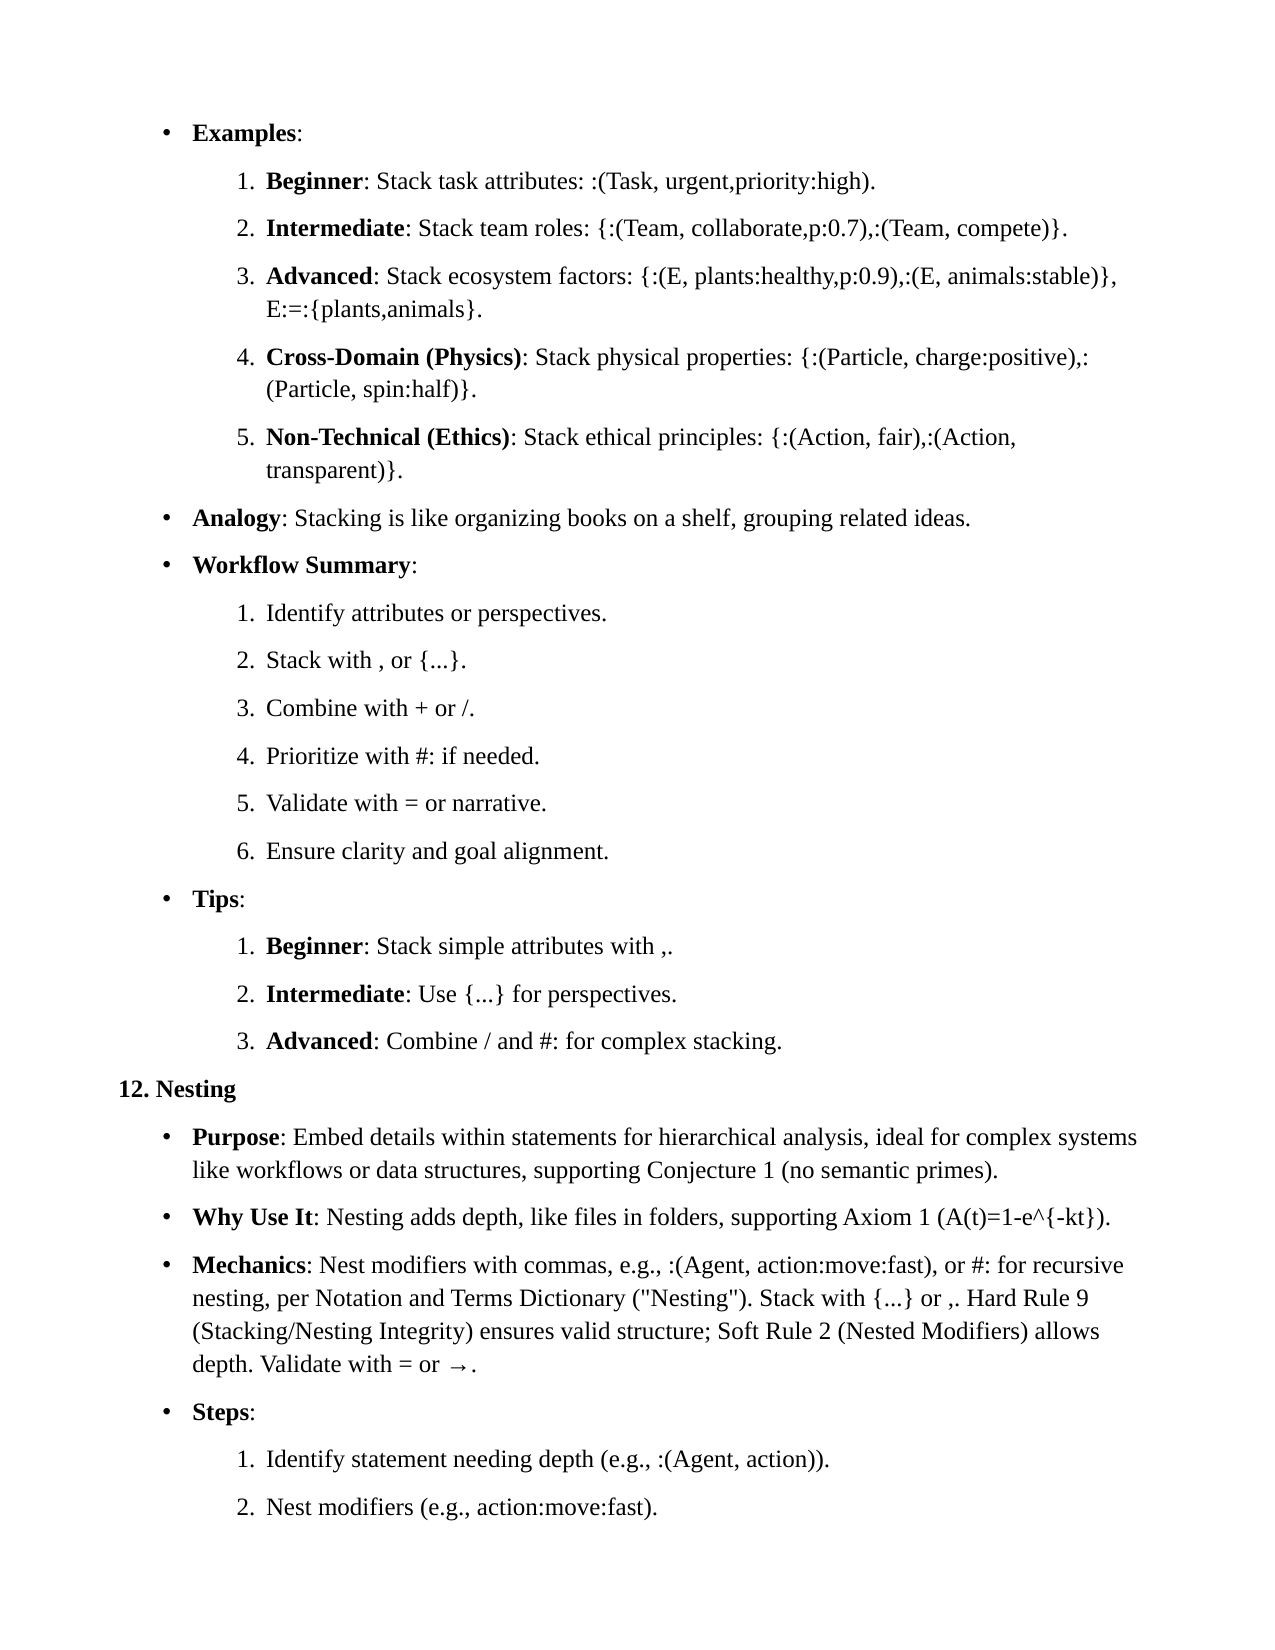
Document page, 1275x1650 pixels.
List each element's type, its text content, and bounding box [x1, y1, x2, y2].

list Advanced: Stack ecosystem factors: {:(E, plants:healthy,p:0.9),:(E, animals:stable)}, E:=:{plants,animals}. [236, 261, 1157, 323]
list Identify attributes or perspectives. [236, 598, 1157, 627]
list Beginner: Stack task attributes: :(Task, urgent,priority:high). [236, 166, 1157, 194]
list Stack with , or {...}. [236, 646, 1157, 674]
list Intermediate: Use {...} for perspectives. [236, 979, 1157, 1008]
list Analogy: Stacking is like organizing books on a shelf, grouping related ideas. [162, 503, 1157, 532]
list Why Use It: Nesting adds depth, like files in folders, supporting Axiom 1 (A(t)=1-e^{-kt}). [162, 1202, 1157, 1231]
text 12. Nesting [118, 1074, 1157, 1103]
list Identify statement needing depth (e.g., :(Agent, action)). [236, 1444, 1157, 1473]
list Examples: [162, 118, 1157, 147]
list Nest modifiers (e.g., action:move:fast). [236, 1492, 1157, 1521]
list Intermediate: Stack team roles: {:(Team, collaborate,p:0.7),:(Team, compete)}. [236, 213, 1157, 242]
list Purpose: Embed details within statements for hierarchical analysis, ideal for complex systems like workflows or data structures, supporting Conjecture 1 (no semantic primes). [162, 1122, 1157, 1183]
list Validate with = or narrative. [236, 788, 1157, 817]
list Ensure clarity and goal alignment. [236, 836, 1157, 865]
list Beginner: Stack simple attributes with ,. [236, 931, 1157, 960]
list Advanced: Combine / and #: for complex stacking. [236, 1026, 1157, 1055]
list Non-Technical (Ethics): Stack ethical principles: {:(Action, fair),:(Action, transparent)}. [236, 422, 1157, 484]
list Workflow Summary: [162, 550, 1157, 579]
list Mechanics: Nest modifiers with commas, e.g., :(Agent, action:move:fast), or #: for recursive nesting, per Notation and Terms Dictionary ("Nesting"). Stack with {...} or ,. Hard Rule 9 (Stacking/Nesting Integrity) ensures valid structure; Soft Rule 2 (Nested Modifiers) allows depth. Validate with = or →. [162, 1250, 1157, 1378]
list Cross-Domain (Physics): Stack physical properties: {:(Particle, charge:positive),:(Particle, spin:half)}. [236, 342, 1157, 403]
list Steps: [162, 1397, 1157, 1425]
list Combine with + or /. [236, 693, 1157, 722]
list Prioritize with #: if needed. [236, 741, 1157, 769]
list Tips: [162, 884, 1157, 912]
